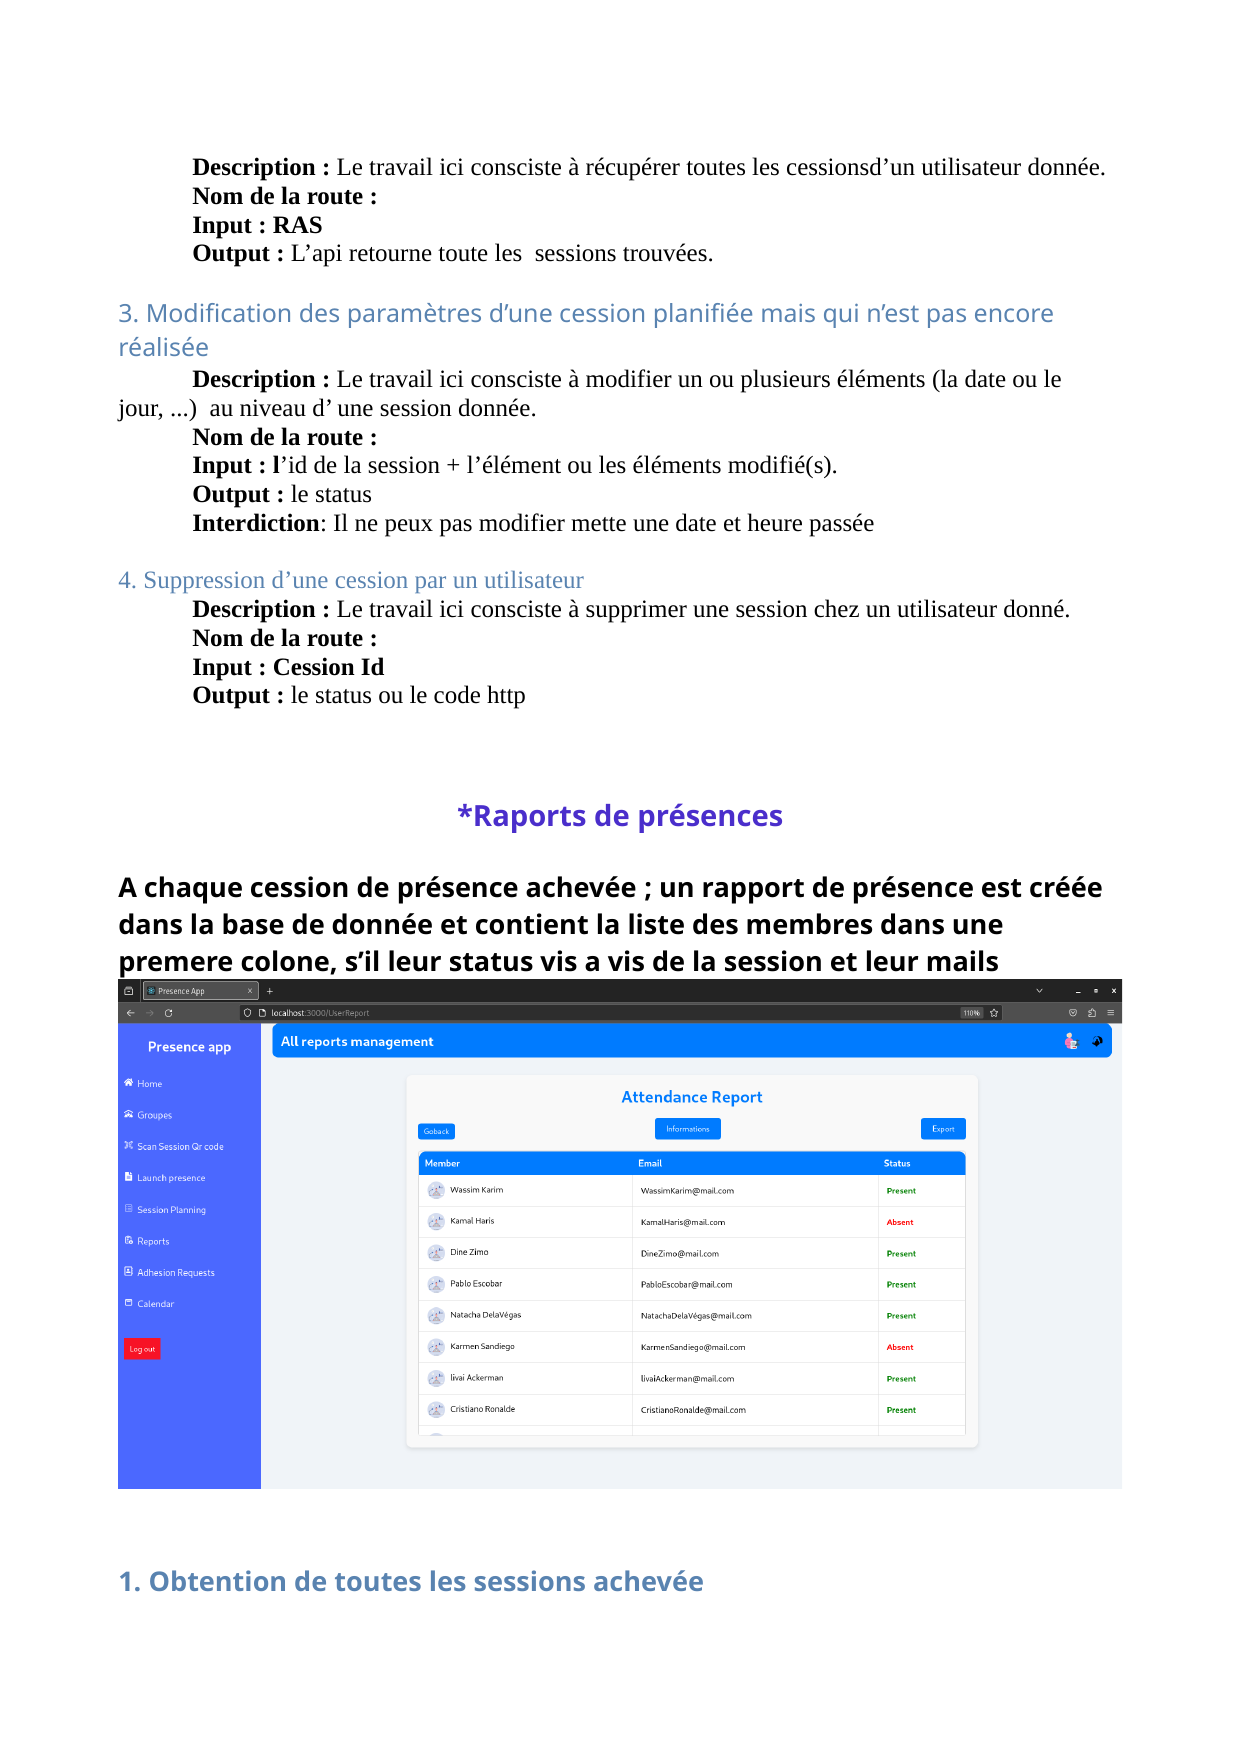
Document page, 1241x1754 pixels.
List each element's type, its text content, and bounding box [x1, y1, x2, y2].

text Output : L’api retourne toute les sessions trouvées. [118, 238, 1122, 267]
text Output : le status ou le code http [118, 680, 1122, 709]
text Nom de la route : [118, 422, 1122, 450]
text Description : Le travail ici consciste à récupérer toutes les cessionsd’un utilisateur donnée. [118, 152, 1122, 181]
text Nom de la route : [118, 181, 1122, 210]
text *Raports de présences [118, 795, 1122, 835]
picture [118, 979, 1123, 1489]
text Interdiction: Il ne peux pas modifier mette une date et heure passée [118, 508, 1122, 537]
text 4. Suppression d’une cession par un utilisateur [118, 565, 1122, 594]
text Output : le status [118, 479, 1122, 508]
text Nom de la route : [118, 623, 1122, 652]
text Input : l’id de la session + l’élément ou les éléments modifié(s). [118, 450, 1122, 479]
text 3. Modification des paramètres d’une cession planifiée mais qui n’est pas encore réalisée [118, 296, 1122, 364]
text Input : RAS [118, 210, 1122, 238]
text A chaque cession de présence achevée ; un rapport de présence est créée dans la base de donnée et contient la liste des membres dans une premere colone, s’il leur status vis a vis de la session et leur mails [118, 868, 1122, 979]
text Description : Le travail ici consciste à supprimer une session chez un utilisateur donné. [118, 594, 1122, 623]
text Input : Cession Id [118, 652, 1122, 680]
text 1. Obtention de toutes les sessions achevée [118, 1562, 1122, 1599]
text Description : Le travail ici consciste à modifier un ou plusieurs éléments (la date ou le jour, ...) au niveau d’ une session donnée. [118, 364, 1122, 422]
